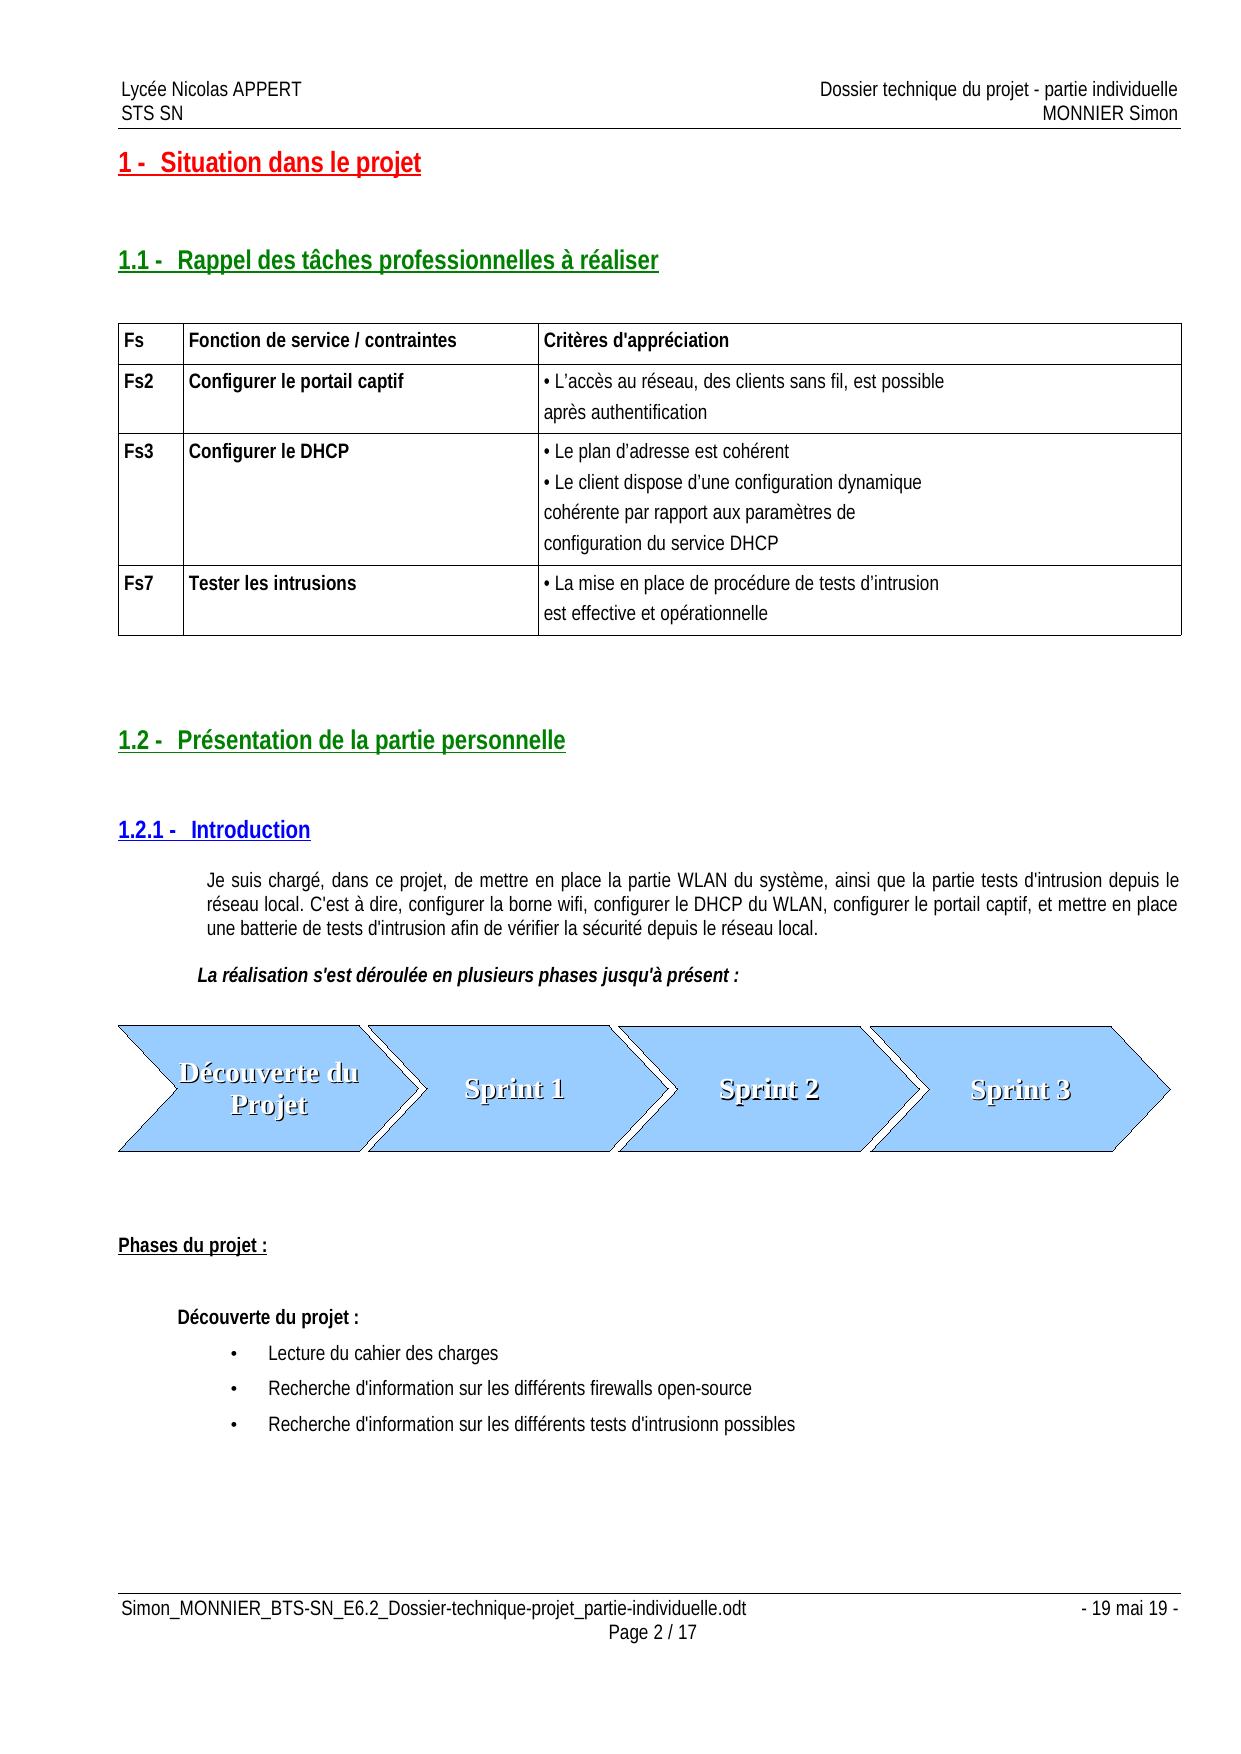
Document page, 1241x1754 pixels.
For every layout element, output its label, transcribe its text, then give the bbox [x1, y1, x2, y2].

table_cell Configurer le portail captif [184, 365, 538, 433]
subtitle Situation dans le projet [118, 145, 1181, 178]
subtitle Présentation de la partie personnelle [118, 724, 1181, 755]
table_cell Fs2 [119, 365, 183, 433]
table_header Critères d'appréciation [539, 324, 1181, 364]
subtitle Introduction [118, 815, 1181, 844]
list Lecture du cahier des charges [231, 1340, 1181, 1364]
table_cell • La mise en place de procédure de tests d’intrusion est effective et opérationnelle [539, 566, 1181, 635]
list Recherche d'information sur les différents firewalls open-source [231, 1376, 1181, 1400]
table_header Fs [119, 324, 183, 364]
text La réalisation s'est déroulée en plusieurs phases jusqu'à présent : [177, 963, 1181, 987]
text Découverte du projet : [118, 1304, 1181, 1328]
table_cell Fs7 [119, 566, 183, 635]
text Phases du projet : [118, 1233, 1181, 1257]
table_cell Tester les intrusions [184, 566, 538, 635]
subtitle Rappel des tâches professionnelles à réaliser [118, 244, 1181, 275]
table_cell • L’accès au réseau, des clients sans fil, est possible après authentification [539, 365, 1181, 433]
table_cell • Le plan d’adresse est cohérent • Le client dispose d’une configuration dynamique cohérente par rapport aux paramètres de configuration du service DHCP [539, 434, 1181, 565]
list Je suis chargé, dans ce projet, de mettre en place la partie WLAN du système, ainsi que la partie tests d'intrusion depuis le réseau local. C'est à dire, configurer la borne wifi, configurer le DHCP du WLAN, configurer le portail captif, et mettre en place une batterie de tests d'intrusion afin de vérifier la sécurité depuis le réseau local. [177, 868, 1181, 939]
table_header Fonction de service / contraintes [184, 324, 538, 364]
list Recherche d'information sur les différents tests d'intrusionn possibles [231, 1412, 1181, 1436]
table_cell Fs3 [119, 434, 183, 565]
table_cell Configurer le DHCP [184, 434, 538, 565]
